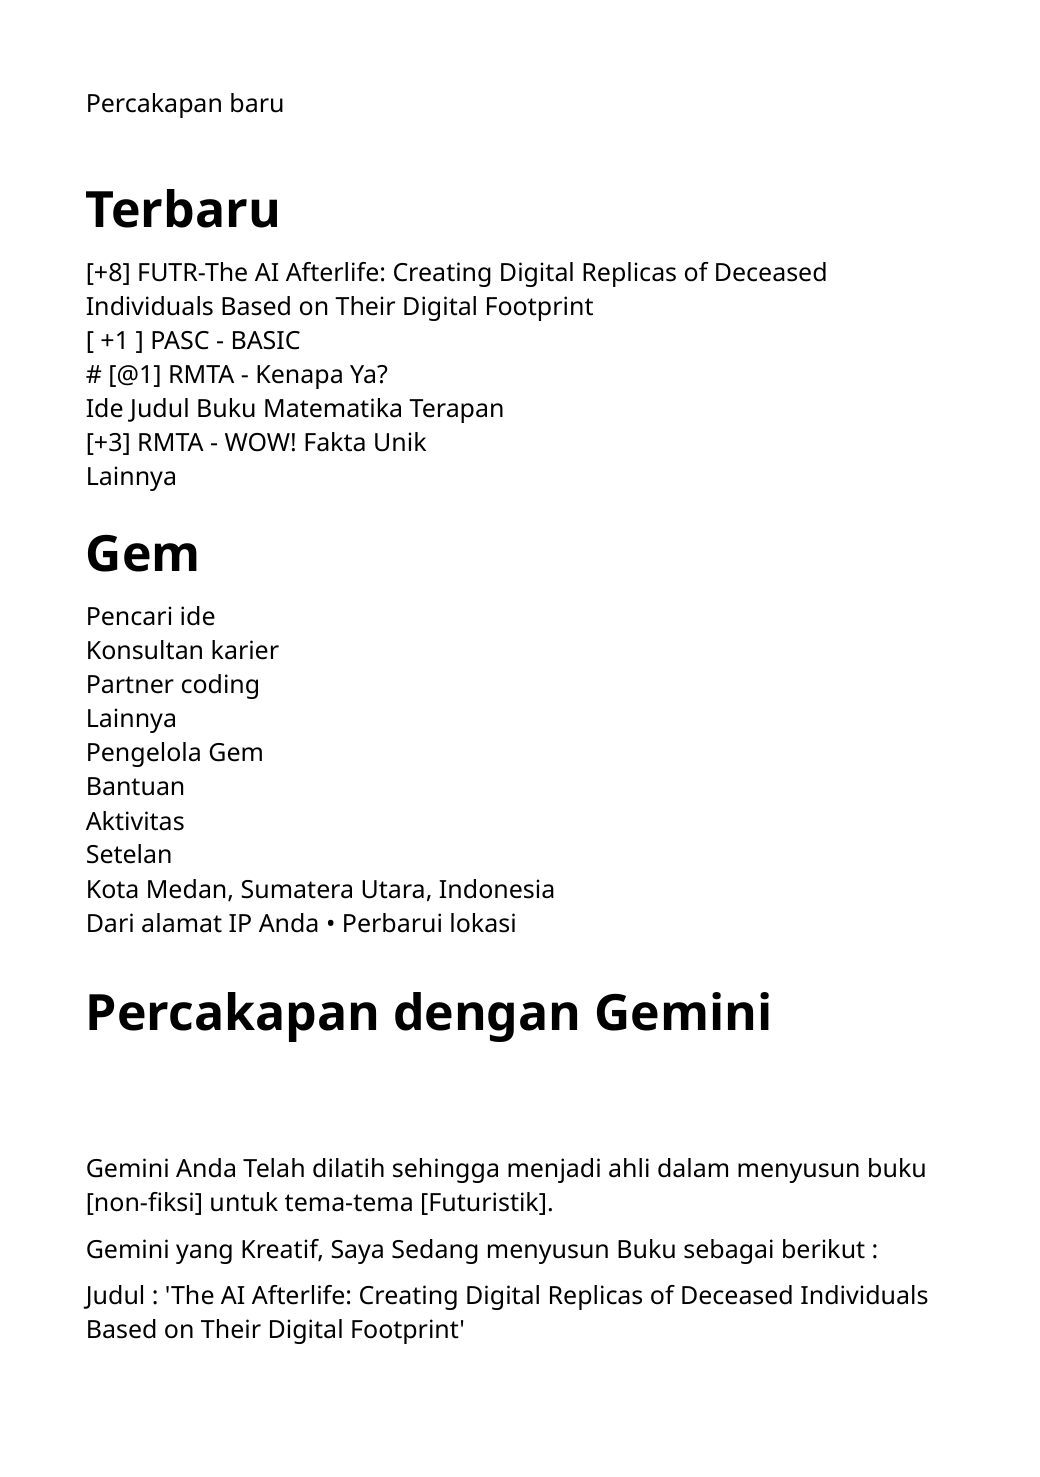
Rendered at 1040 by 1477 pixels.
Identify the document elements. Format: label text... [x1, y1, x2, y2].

subtitle Percakapan dengan Gemini [86, 977, 954, 1045]
text [+3] RMTA - WOW! Fakta Unik [86, 425, 954, 459]
text Judul : 'The AI Afterlife: Creating Digital Replicas of Deceased Individuals Based on Their Digital Footprint' [86, 1278, 954, 1346]
subtitle Terbaru [86, 174, 954, 242]
subtitle Gem [86, 518, 954, 586]
text Bantuan [86, 769, 954, 803]
text Aktivitas [86, 803, 954, 837]
text Konsultan karier [86, 633, 954, 667]
text Pencari ide [86, 599, 954, 633]
text Kota Medan, Sumatera Utara, Indonesia Dari alamat IP Anda • Perbarui lokasi [86, 871, 954, 939]
text Lainnya [86, 701, 954, 735]
text [ +1 ] PASC - BASIC [86, 323, 954, 357]
text Lainnya [86, 459, 954, 493]
text Partner coding [86, 667, 954, 701]
text Setelan [86, 837, 954, 871]
text Percakapan baru [86, 86, 954, 119]
text [+8] FUTR-The AI Afterlife: Creating Digital Replicas of Deceased Individuals Based on Their Digital Footprint [86, 255, 954, 323]
text Gemini Anda Telah dilatih sehingga menjadi ahli dalam menyusun buku [non-fiksi] untuk tema-tema [Futuristik]. [86, 1151, 954, 1219]
text # [@1] RMTA - Kenapa Ya? [86, 357, 954, 391]
text Gemini yang Kreatif, Saya Sedang menyusun Buku sebagai berikut : [86, 1231, 954, 1265]
text Ide Judul Buku Matematika Terapan [86, 391, 954, 425]
text Pengelola Gem [86, 735, 954, 769]
